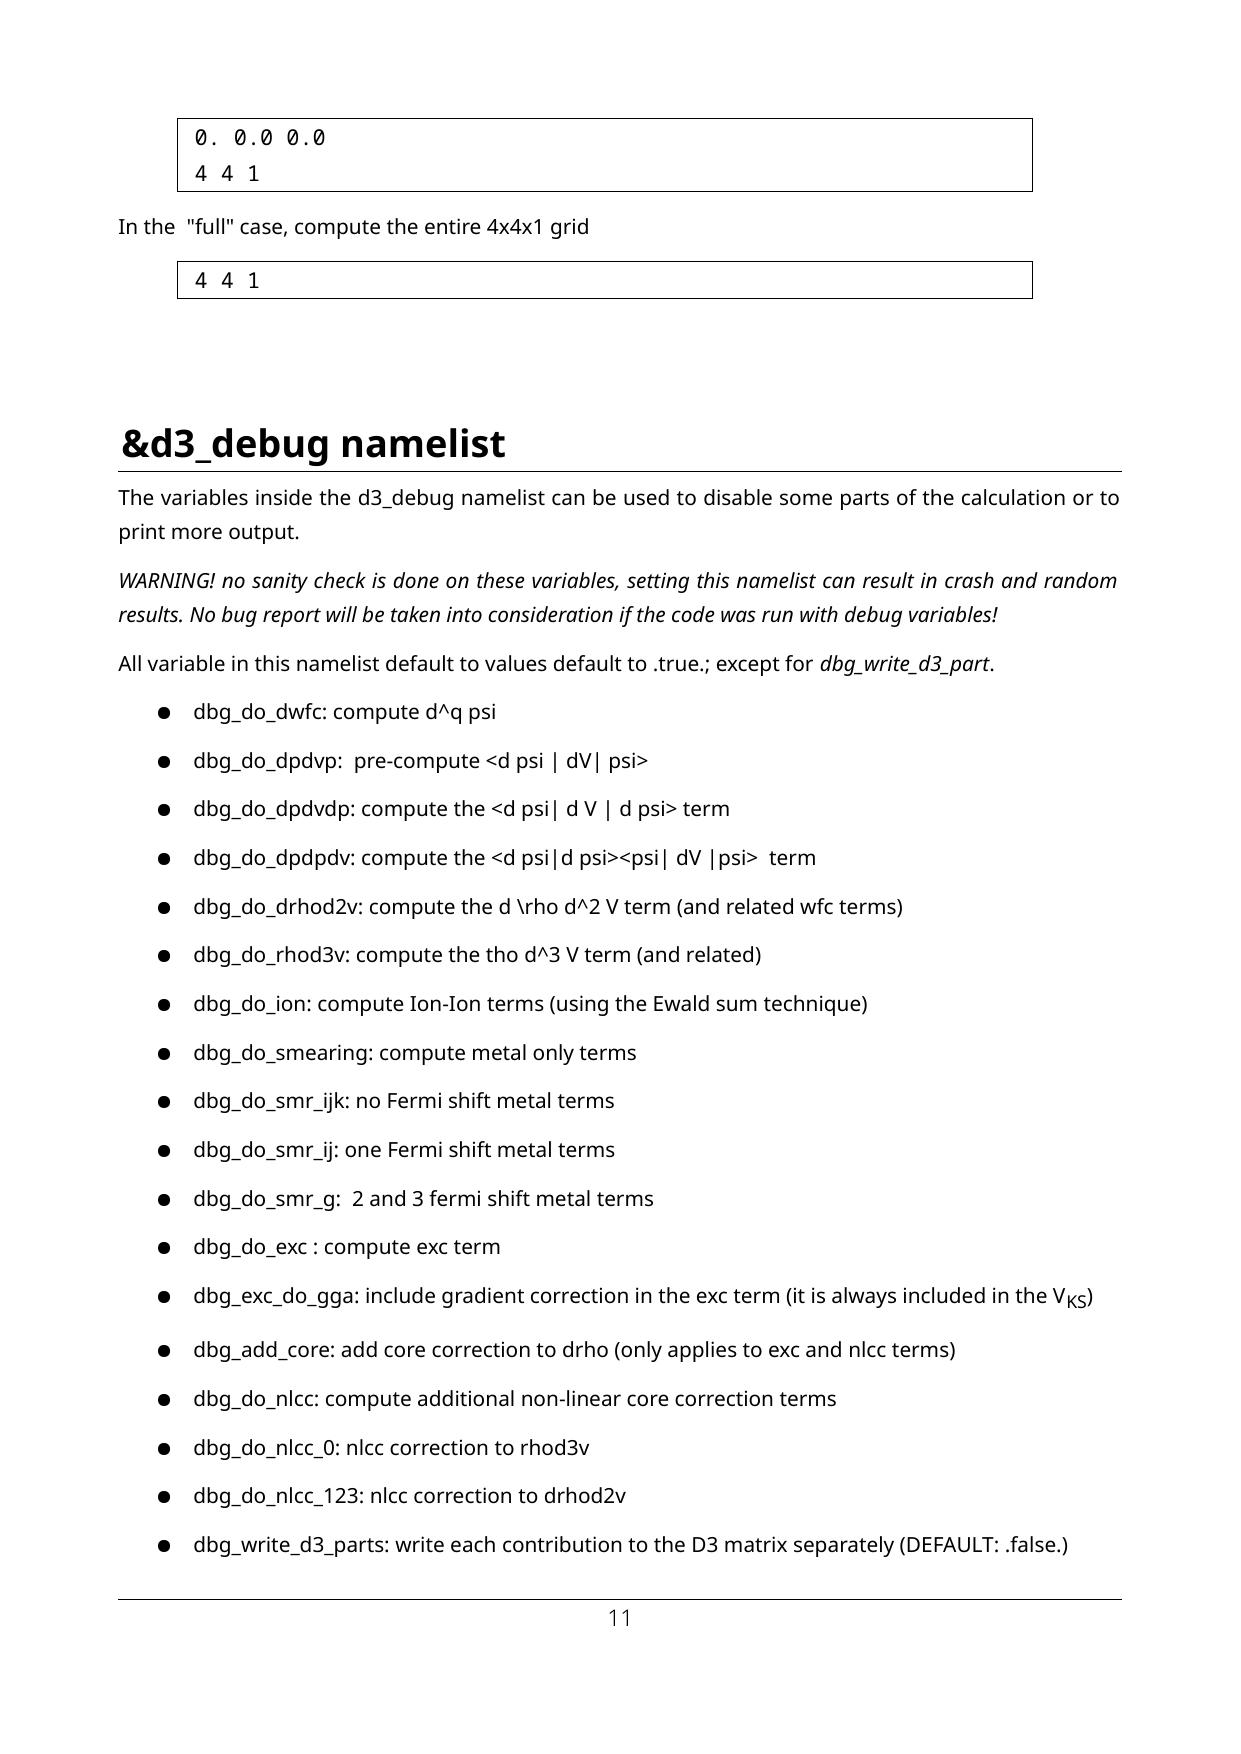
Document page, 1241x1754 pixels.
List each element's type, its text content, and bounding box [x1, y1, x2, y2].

list dbg_exc_do_gga: include gradient correction in the exc term (it is always included in the VKS) [156, 1281, 1122, 1314]
text WARNING! no sanity check is done on these variables, setting this namelist can result in crash and random results. No bug report will be taken into consideration if the code was run with debug variables! [118, 566, 1122, 628]
list dbg_write_d3_parts: write each contribution to the D3 matrix separately (DEFAULT: .false.) [156, 1530, 1122, 1558]
text 4 4 1 [178, 154, 1032, 191]
list dbg_add_core: add core correction to drho (only applies to exc and nlcc terms) [156, 1335, 1122, 1364]
list dbg_do_nlcc_0: nlcc correction to rhod3v [156, 1433, 1122, 1461]
list dbg_do_dwfc: compute d^q psi [156, 697, 1122, 726]
list dbg_do_ion: compute Ion-Ion terms (using the Ewald sum technique) [156, 989, 1122, 1018]
text In the "full" case, compute the entire 4x4x1 grid [118, 212, 1122, 241]
list dbg_do_exc : compute exc term [156, 1232, 1122, 1261]
list dbg_do_smr_ijk: no Fermi shift metal terms [156, 1086, 1122, 1115]
list dbg_do_dpdvdp: compute the <d psi| d V | d psi> term [156, 794, 1122, 823]
list dbg_do_dpdpdv: compute the <d psi|d psi><psi| dV |psi> term [156, 843, 1122, 872]
text The variables inside the d3_debug namelist can be used to disable some parts of the calculation or to print more output. [118, 483, 1122, 546]
text 4 4 1 [178, 262, 1032, 298]
list dbg_do_smr_ij: one Fermi shift metal terms [156, 1135, 1122, 1163]
list dbg_do_dpdvp: pre-compute <d psi | dV| psi> [156, 746, 1122, 774]
list dbg_do_nlcc: compute additional non-linear core correction terms [156, 1384, 1122, 1412]
list dbg_do_nlcc_123: nlcc correction to drhod2v [156, 1481, 1122, 1510]
list dbg_do_smr_g: 2 and 3 fermi shift metal terms [156, 1184, 1122, 1212]
text All variable in this namelist default to values default to .true.; except for dbg_write_d3_part. [118, 649, 1122, 677]
text 0. 0.0 0.0 [178, 119, 1032, 152]
list dbg_do_rhod3v: compute the tho d^3 V term (and related) [156, 941, 1122, 969]
list dbg_do_drhod2v: compute the d \rho d^2 V term (and related wfc terms) [156, 892, 1122, 920]
list dbg_do_smearing: compute metal only terms [156, 1038, 1122, 1066]
subtitle &d3_debug namelist [118, 413, 1122, 471]
